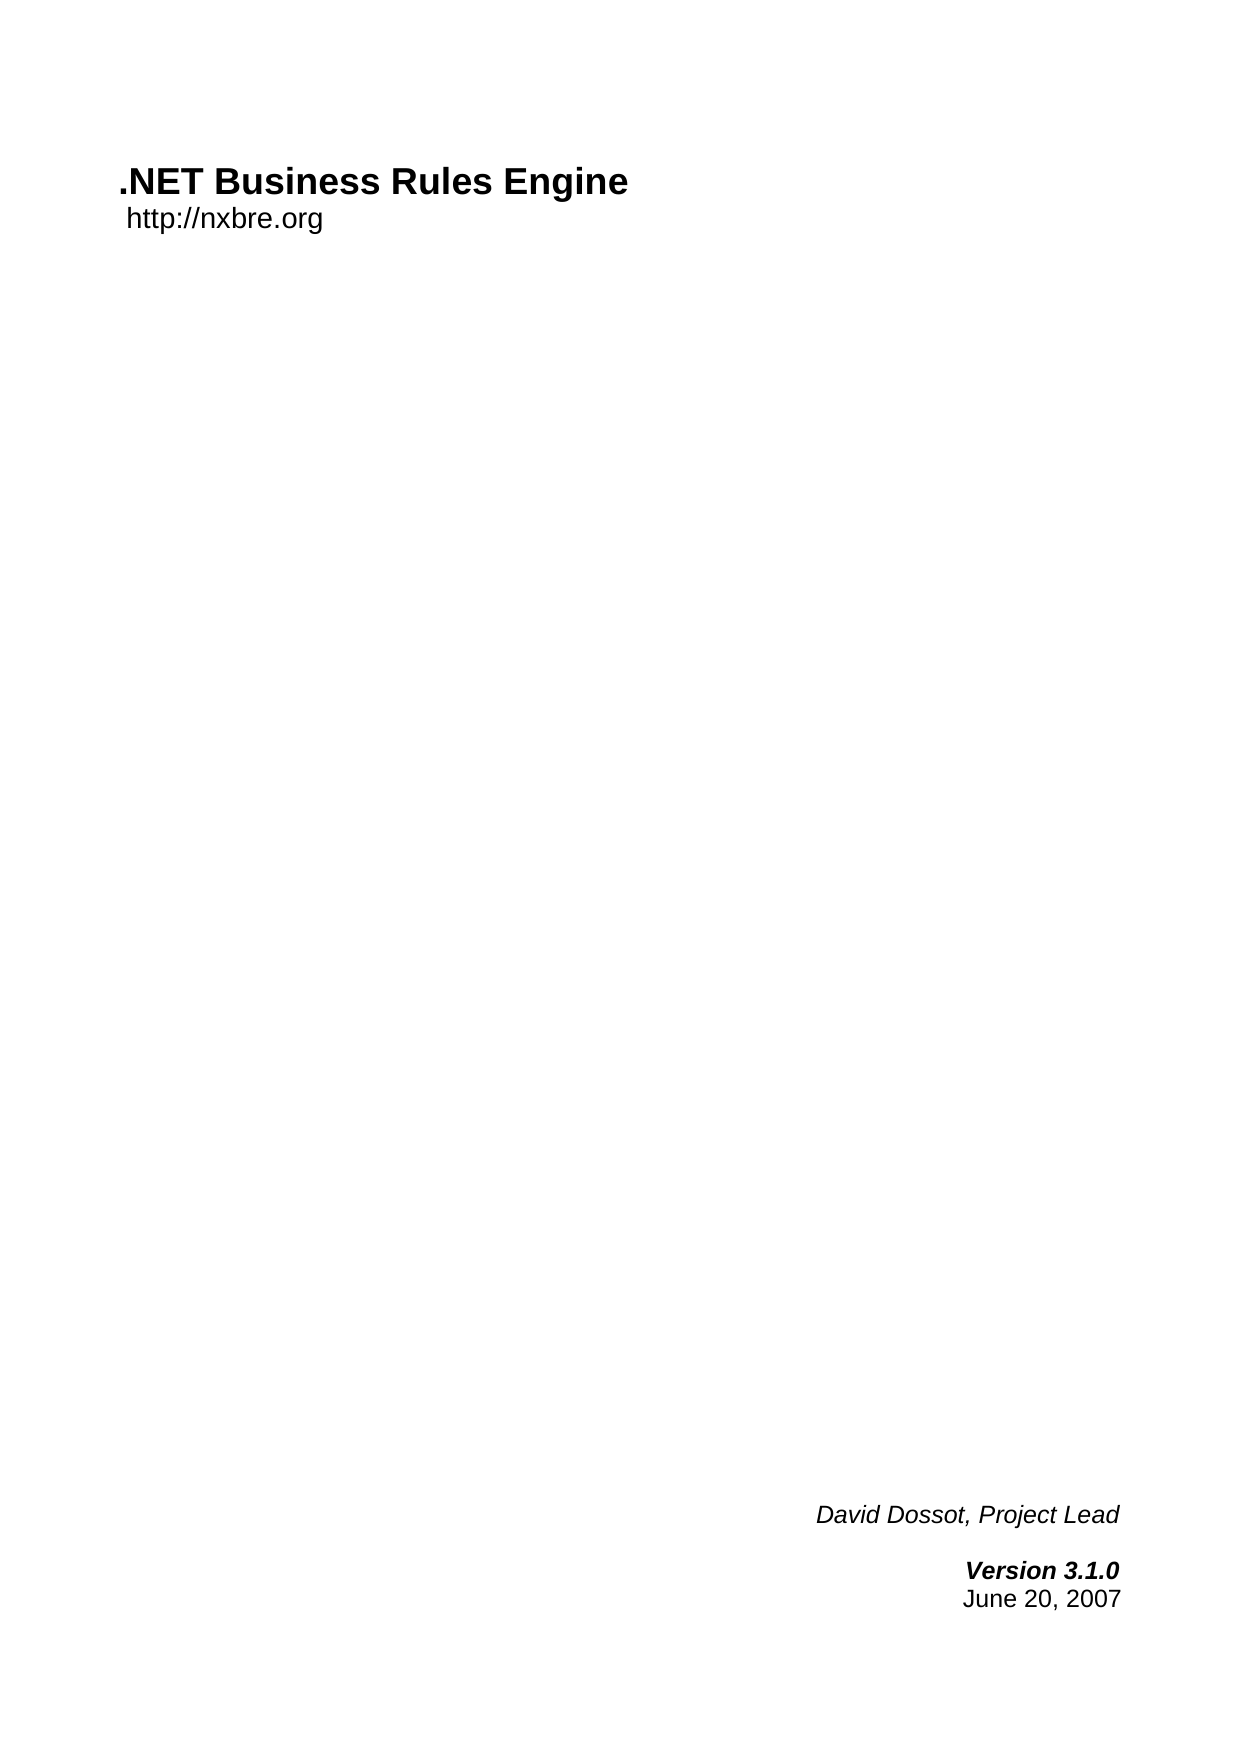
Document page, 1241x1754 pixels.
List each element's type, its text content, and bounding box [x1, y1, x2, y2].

text http://nxbre.org [118, 202, 1122, 235]
text .NET Business Rules Engine [118, 160, 1122, 202]
text June 20, 2007 [118, 1585, 1122, 1613]
text Version 3.1.0 [118, 1557, 1122, 1585]
text David Dossot, Project Lead [118, 1501, 1122, 1529]
